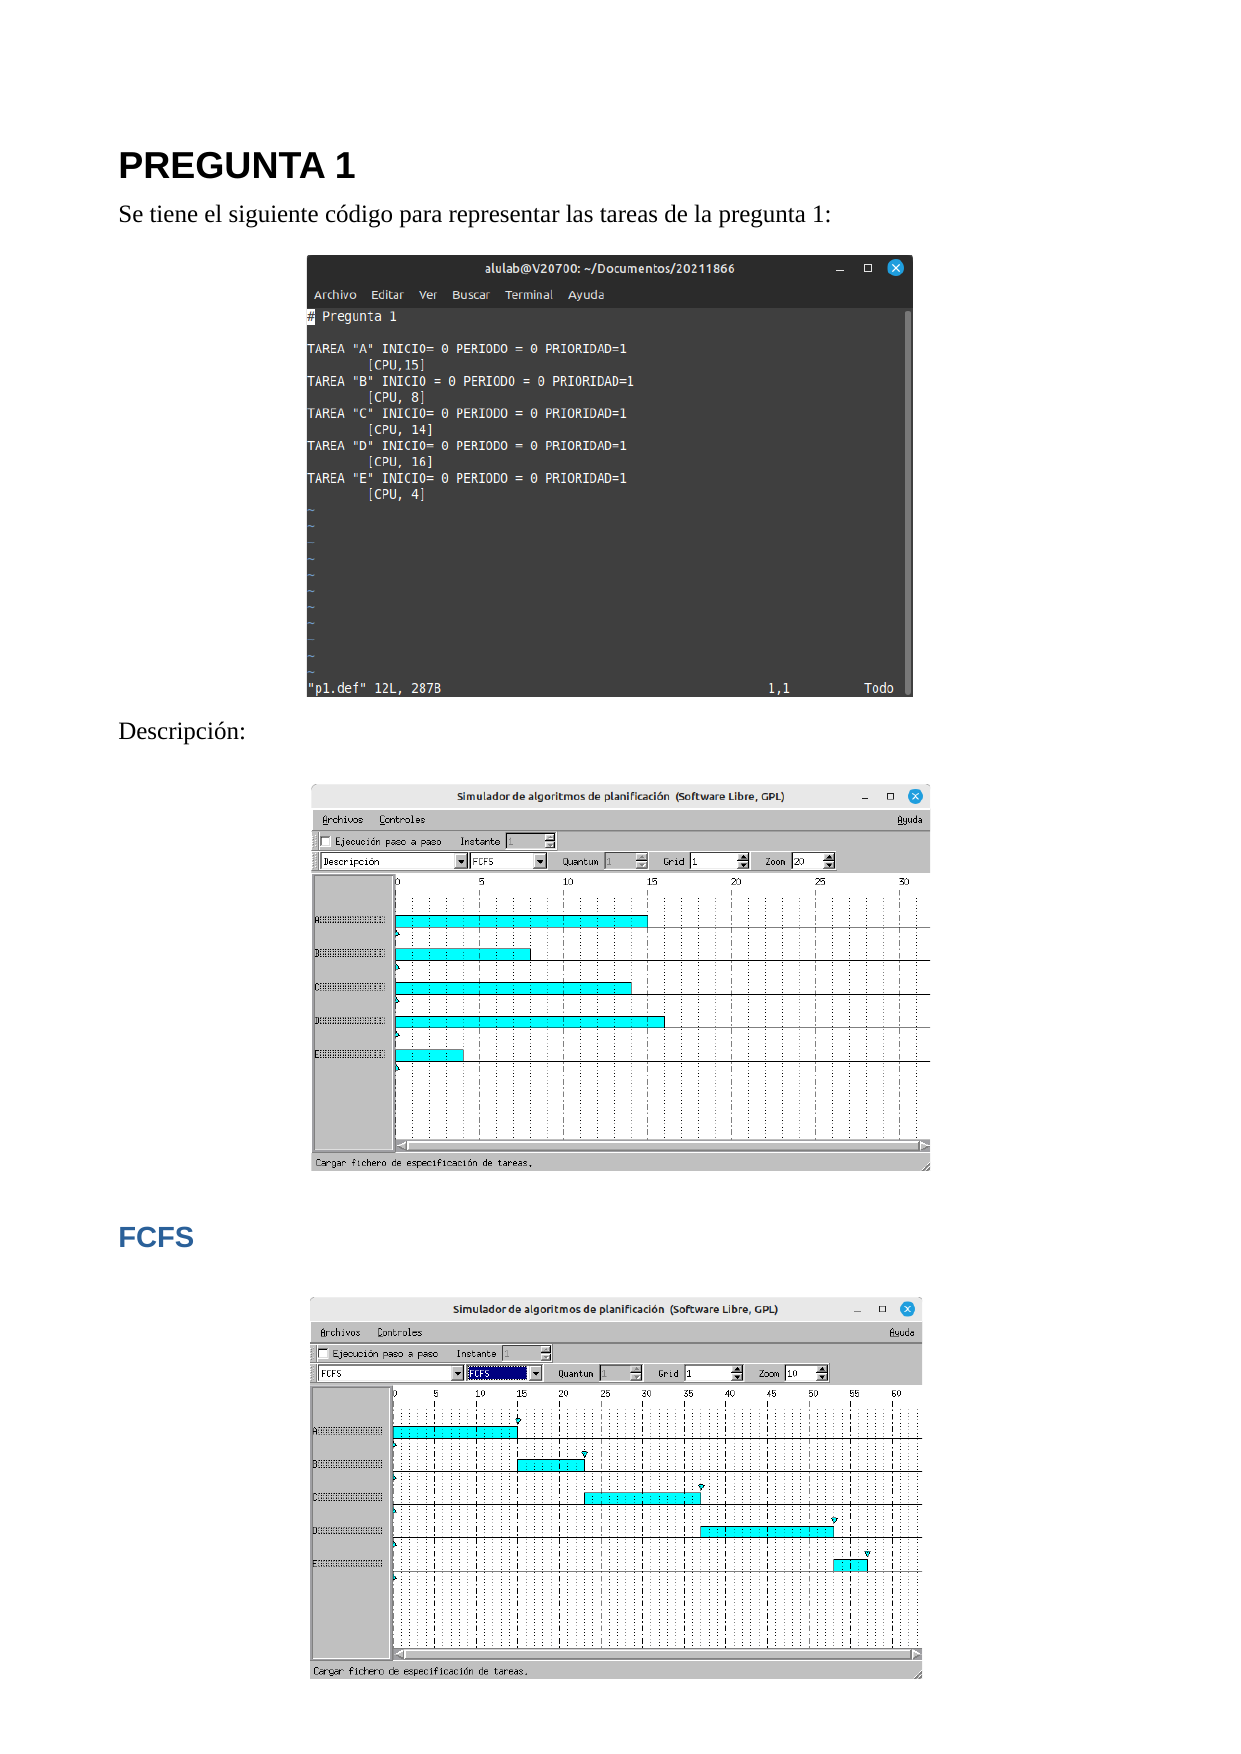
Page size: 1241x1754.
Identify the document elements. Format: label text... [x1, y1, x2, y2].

text Descripción: [118, 716, 1122, 745]
picture [311, 784, 930, 1171]
subtitle PREGUNTA 1 [118, 143, 1122, 186]
picture [310, 1297, 923, 1679]
text Se tiene el siguiente código para representar las tareas de la pregunta 1: [118, 199, 1122, 227]
subtitle FCFS [118, 1219, 1122, 1253]
picture [306, 255, 913, 697]
